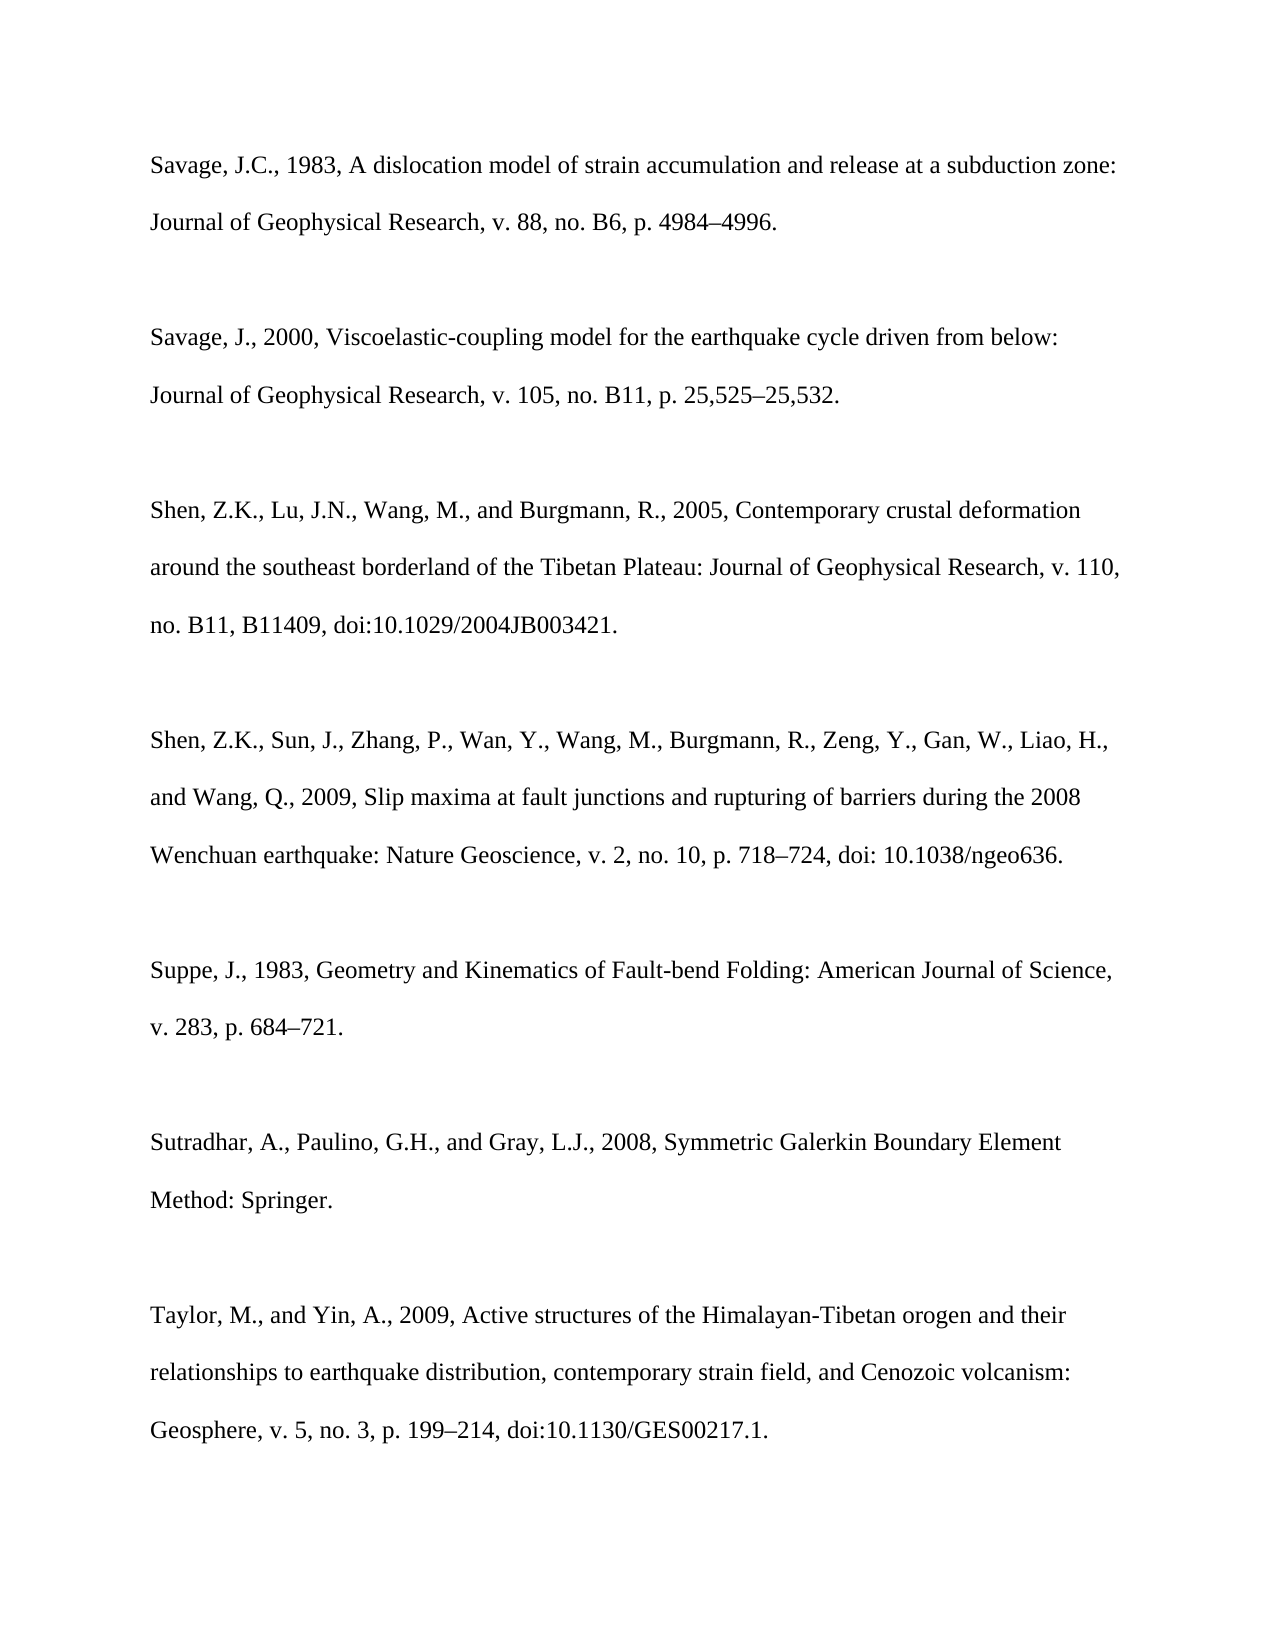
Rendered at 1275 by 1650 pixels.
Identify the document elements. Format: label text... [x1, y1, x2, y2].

text Savage, J.C., 1983, A dislocation model of strain accumulation and release at a subduction zone: Journal of Geophysical Research, v. 88, no. B6, p. 4984–4996. [150, 150, 1125, 236]
text Shen, Z.K., Sun, J., Zhang, P., Wan, Y., Wang, M., Burgmann, R., Zeng, Y., Gan, W., Liao, H., and Wang, Q., 2009, Slip maxima at fault junctions and rupturing of barriers during the 2008 Wenchuan earthquake: Nature Geoscience, v. 2, no. 10, p. 718–724, doi: 10.1038/ngeo636. [150, 725, 1125, 869]
text Shen, Z.K., Lu, J.N., Wang, M., and Burgmann, R., 2005, Contemporary crustal deformation around the southeast borderland of the Tibetan Plateau: Journal of Geophysical Research, v. 110, no. B11, B11409, doi:10.1029/2004JB003421. [150, 495, 1125, 639]
text Savage, J., 2000, Viscoelastic-coupling model for the earthquake cycle driven from below: Journal of Geophysical Research, v. 105, no. B11, p. 25,525–25,532. [150, 322, 1125, 409]
text Sutradhar, A., Paulino, G.H., and Gray, L.J., 2008, Symmetric Galerkin Boundary Element Method: Springer. [150, 1127, 1125, 1214]
text Suppe, J., 1983, Geometry and Kinematics of Fault-bend Folding: American Journal of Science, v. 283, p. 684–721. [150, 955, 1125, 1041]
text Taylor, M., and Yin, A., 2009, Active structures of the Himalayan-Tibetan orogen and their relationships to earthquake distribution, contemporary strain field, and Cenozoic volcanism: Geosphere, v. 5, no. 3, p. 199–214, doi:10.1130/GES00217.1. [150, 1300, 1125, 1444]
